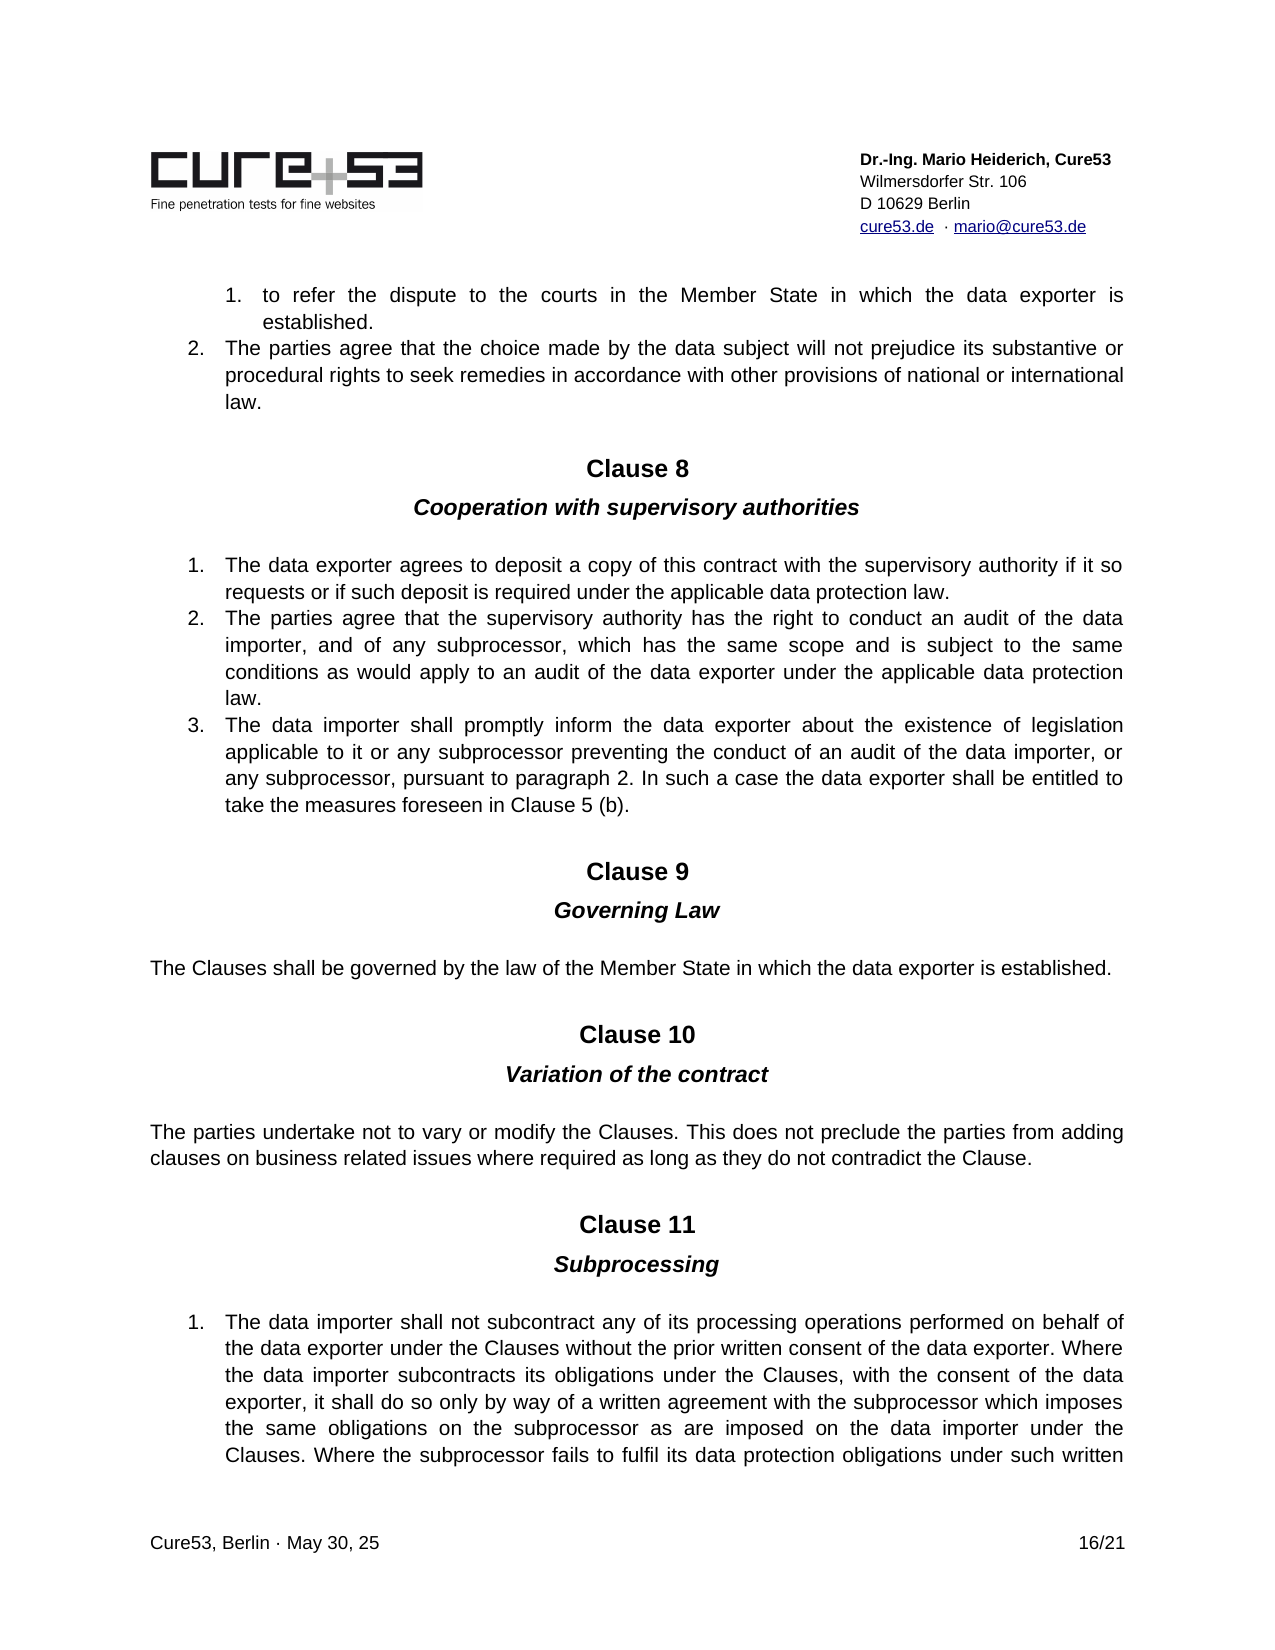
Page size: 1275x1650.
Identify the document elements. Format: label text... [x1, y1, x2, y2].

list to refer the dispute to the courts in the Member State in which the data exporter is established. [225, 284, 1125, 333]
list The data importer shall not subcontract any of its processing operations performed on behalf of the data exporter under the Clauses without the prior written consent of the data exporter. Where the data importer subcontracts its obligations under the Clauses, with the consent of the data exporter, it shall do so only by way of a written agreement with the subprocessor which imposes the same obligations on the subprocessor as are imposed on the data importer under the Clauses. Where the subprocessor fails to fulfil its data protection obligations under such written [187, 1310, 1125, 1467]
list The data importer shall promptly inform the data exporter about the existence of legislation applicable to it or any subprocessor preventing the conduct of an audit of the data importer, or any subprocessor, pursuant to paragraph 2. In such a case the data exporter shall be entitled to take the measures foreseen in Clause 5 (b). [187, 714, 1125, 817]
text The parties undertake not to vary or modify the Clauses. This does not preclude the parties from adding clauses on business related issues where required as long as they do not contradict the Clause. [150, 1120, 1125, 1170]
list The data exporter agrees to deposit a copy of this contract with the supervisory authority if it so requests or if such deposit is required under the applicable data protection law. [187, 554, 1125, 603]
list The parties agree that the supervisory authority has the right to conduct an audit of the data importer, and of any subprocessor, which has the same scope and is subject to the same conditions as would apply to an audit of the data exporter under the applicable data protection law. [187, 607, 1125, 710]
text Subprocessing [150, 1252, 1125, 1277]
subtitle Clause 10 [150, 1021, 1125, 1049]
text Variation of the contract [150, 1062, 1125, 1087]
picture [150, 151, 423, 212]
subtitle Clause 8 [150, 454, 1125, 482]
subtitle Clause 11 [150, 1211, 1125, 1239]
text The Clauses shall be governed by the law of the Member State in which the data exporter is established. [150, 957, 1125, 980]
subtitle Clause 9 [150, 858, 1125, 886]
list The parties agree that the choice made by the data subject will not prejudice its substantive or procedural rights to seek remedies in accordance with other provisions of national or international law. [187, 337, 1125, 413]
text Governing Law [150, 898, 1125, 924]
text Cooperation with supervisory authorities [150, 495, 1125, 521]
